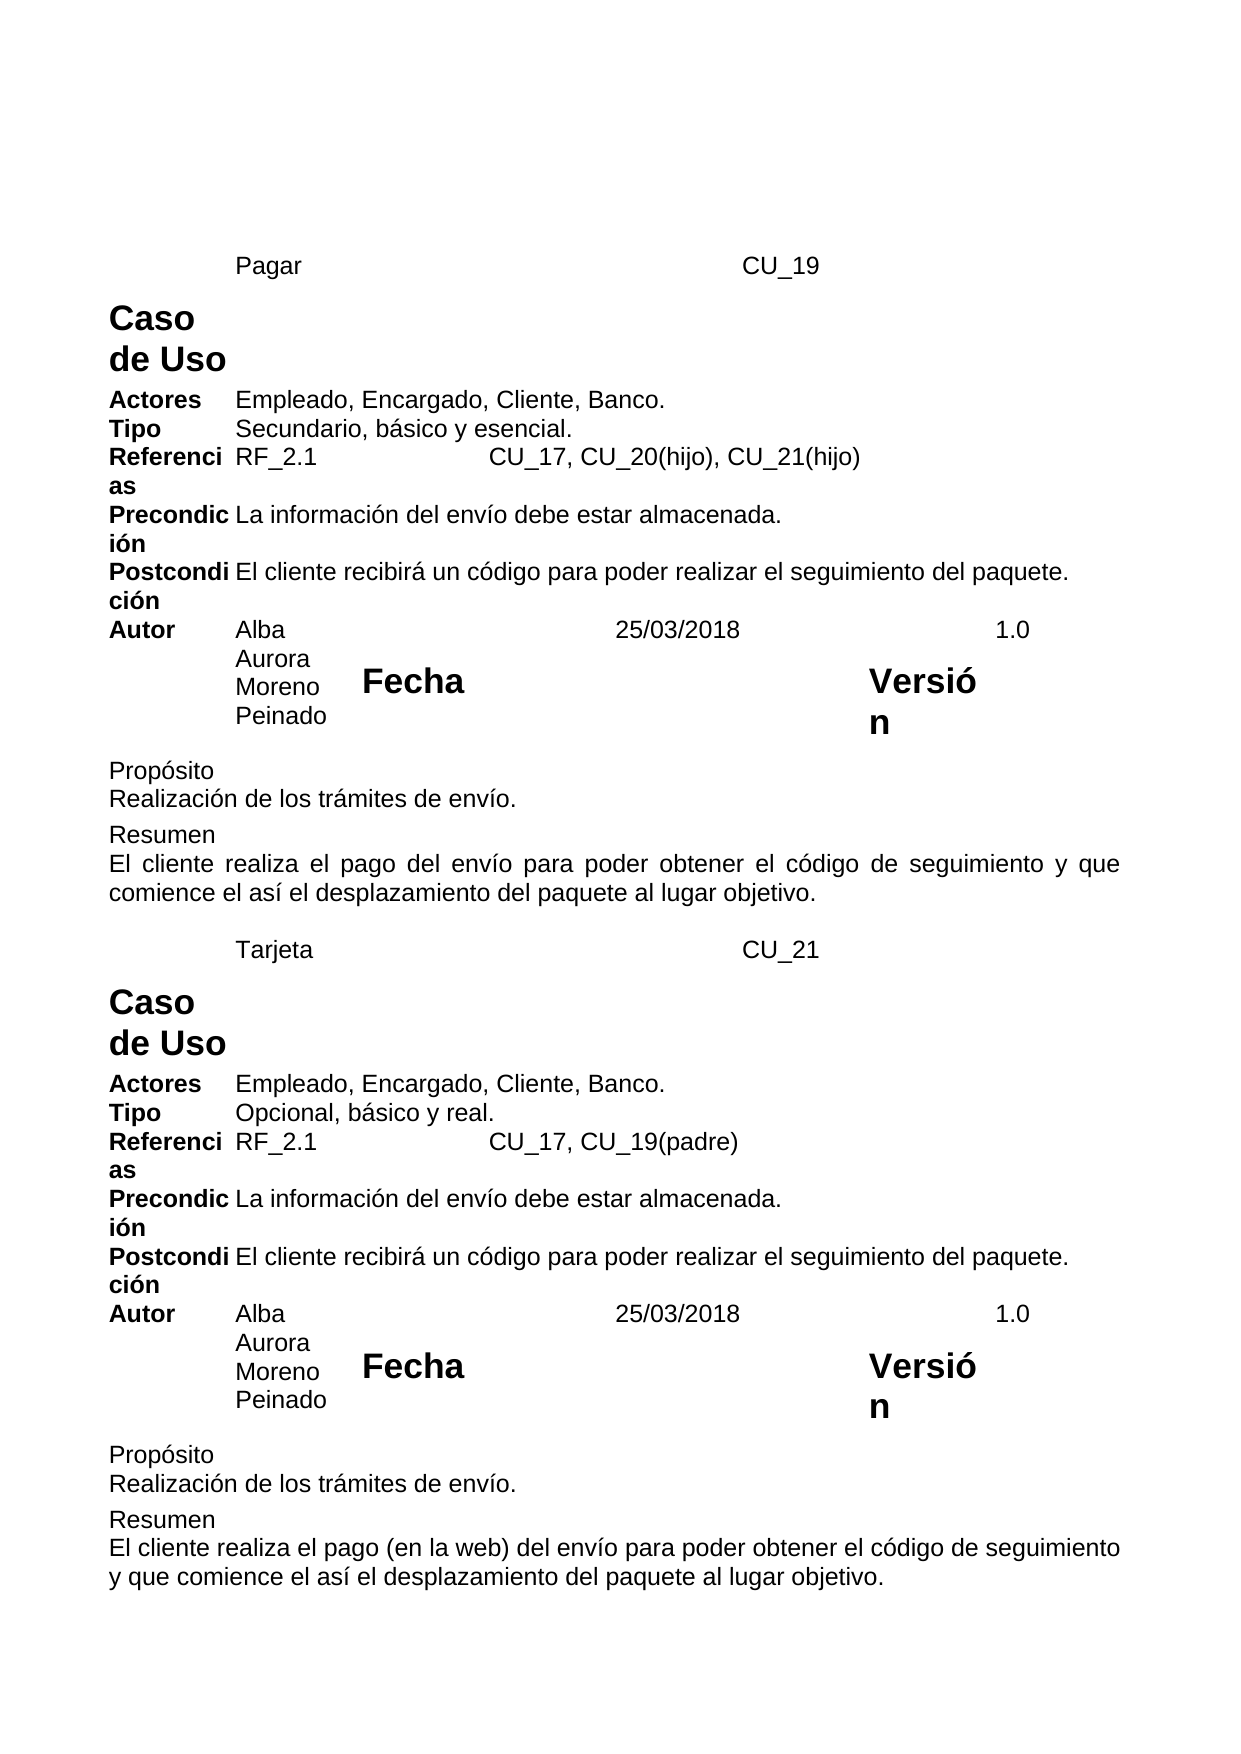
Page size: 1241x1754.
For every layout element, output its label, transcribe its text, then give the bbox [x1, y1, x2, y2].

table_cell El cliente realiza el pago del envío para poder obtener el código de seguimiento y que comience el así el desplazamiento del paquete al lugar objetivo. [109, 849, 1122, 907]
table_cell Autor [109, 1299, 235, 1433]
table_cell Actores [109, 1069, 235, 1098]
table_header CU_19 [742, 251, 1122, 385]
table_cell Fecha [362, 615, 615, 748]
table_cell El cliente recibirá un código para poder realizar el seguimiento del paquete. [235, 558, 1122, 615]
table_cell RF_2.1 [235, 1127, 488, 1184]
table_cell Precondición [109, 1184, 235, 1242]
table_cell Actores [109, 385, 235, 414]
table_cell 25/03/2018 [615, 1299, 868, 1433]
table_cell Tipo [109, 1098, 235, 1127]
table_header CU_21 [742, 936, 1122, 1069]
table_cell Opcional, básico y real. [235, 1098, 1122, 1127]
table_header Resumen [109, 1505, 1122, 1533]
table_cell Versión [869, 1299, 995, 1433]
table_cell Referencias [109, 443, 235, 500]
table_cell El cliente recibirá un código para poder realizar el seguimiento del paquete. [235, 1242, 1122, 1299]
table_cell Autor [109, 615, 235, 748]
table_cell Empleado, Encargado, Cliente, Banco. [235, 385, 1122, 414]
table_cell Versión [869, 615, 995, 748]
table_cell CU_17, CU_19(padre) [489, 1127, 1122, 1184]
table_cell Tipo [109, 414, 235, 442]
table_cell 1.0 [995, 1299, 1122, 1433]
table_cell CU_17, CU_20(hijo), CU_21(hijo) [489, 443, 1122, 500]
table_cell Postcondición [109, 1242, 235, 1299]
table_header Tarjeta [235, 936, 742, 1069]
table_cell Precondición [109, 500, 235, 557]
table_header Resumen [109, 821, 1122, 849]
table_cell Realización de los trámites de envío. [109, 785, 1122, 813]
table_header Propósito [109, 756, 1122, 784]
table_header Caso de Uso [109, 936, 235, 1069]
table_cell 1.0 [995, 615, 1122, 748]
table_header Caso de Uso [109, 251, 235, 385]
table_cell La información del envío debe estar almacenada. [235, 500, 1122, 557]
table_cell Alba Aurora Moreno Peinado [235, 1299, 362, 1433]
table_cell La información del envío debe estar almacenada. [235, 1184, 1122, 1242]
table_cell Alba Aurora Moreno Peinado [235, 615, 362, 748]
table_cell 25/03/2018 [615, 615, 868, 748]
table_cell Empleado, Encargado, Cliente, Banco. [235, 1069, 1122, 1098]
table_cell Referencias [109, 1127, 235, 1184]
table_header Pagar [235, 251, 742, 385]
table_header Propósito [109, 1440, 1122, 1469]
table_cell Postcondición [109, 558, 235, 615]
table_cell Fecha [362, 1299, 615, 1433]
table_cell Secundario, básico y esencial. [235, 414, 1122, 442]
table_cell El cliente realiza el pago (en la web) del envío para poder obtener el código de seguimiento y que comience el así el desplazamiento del paquete al lugar objetivo. [109, 1534, 1122, 1591]
table_cell RF_2.1 [235, 443, 488, 500]
table_cell Realización de los trámites de envío. [109, 1469, 1122, 1497]
